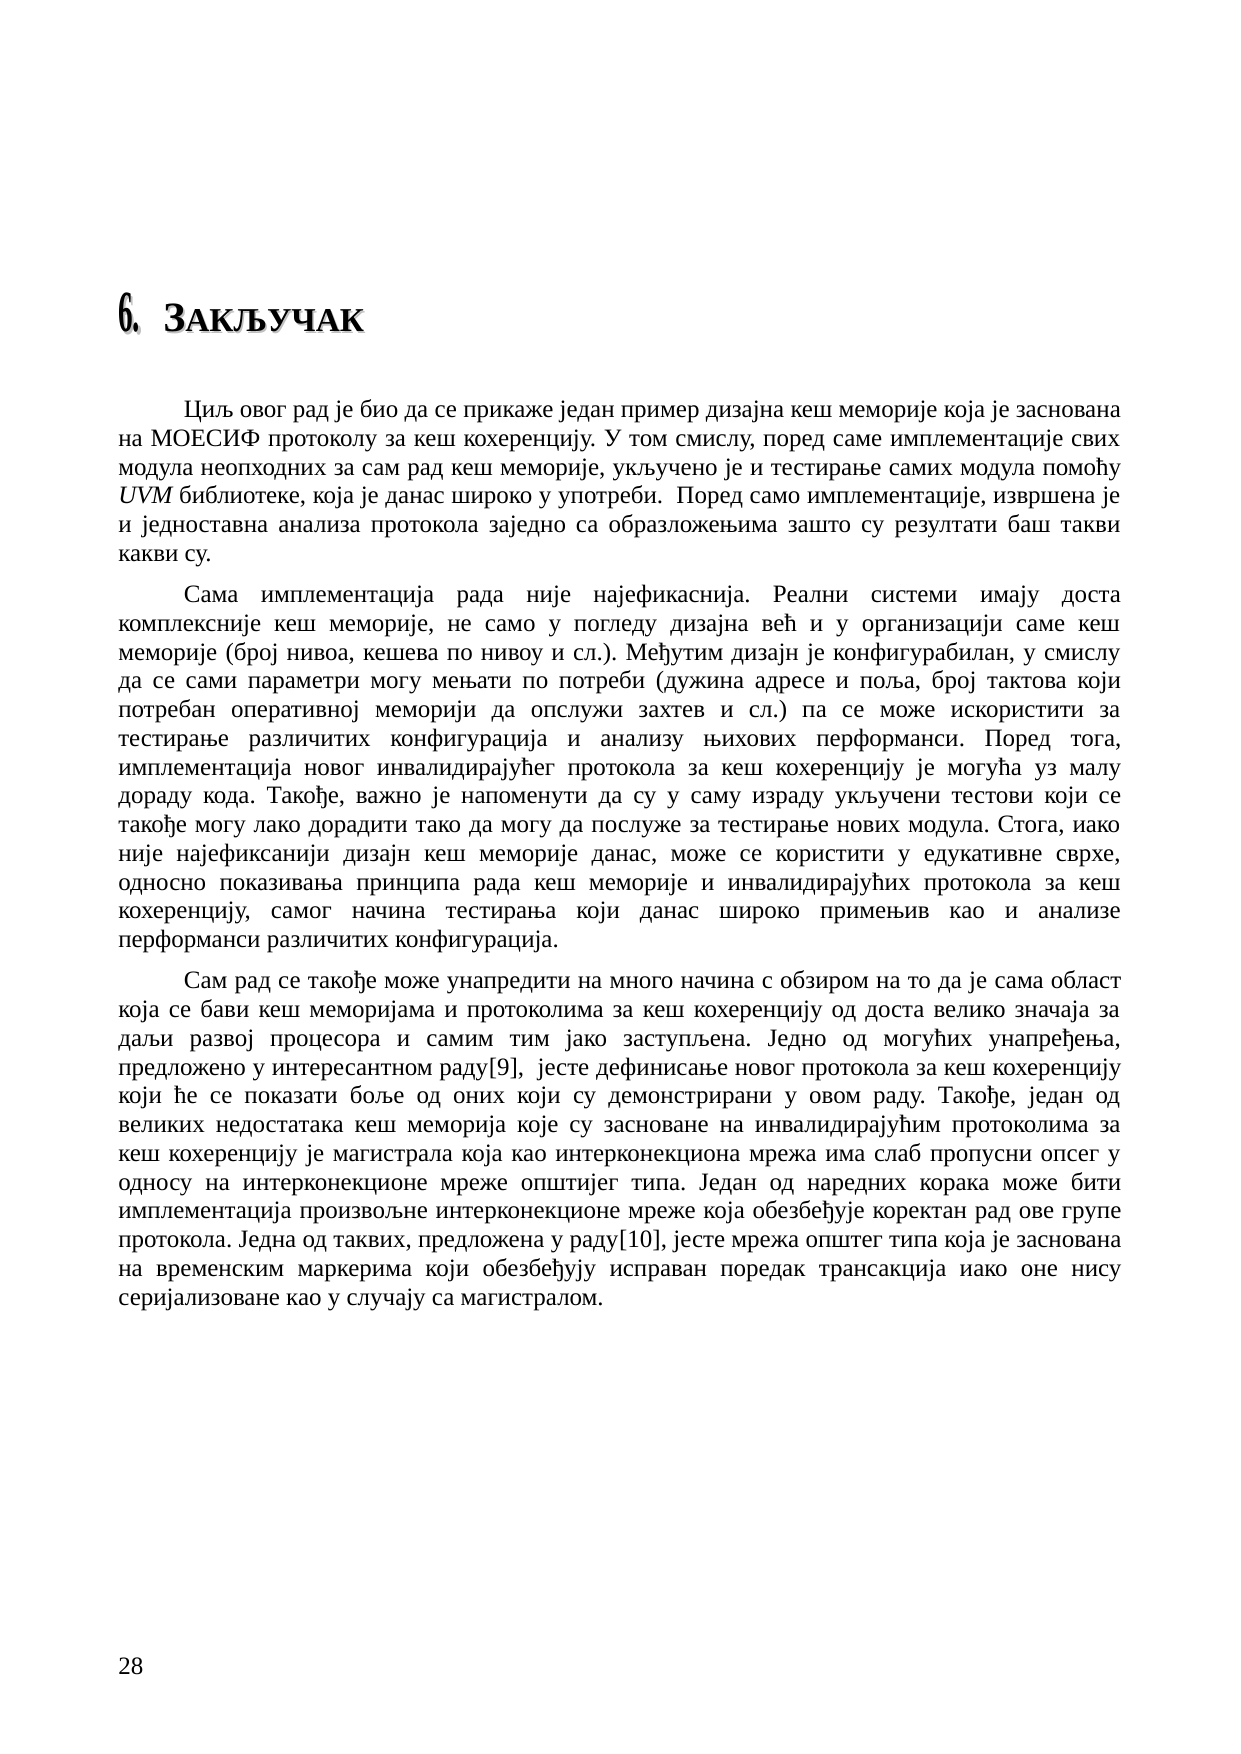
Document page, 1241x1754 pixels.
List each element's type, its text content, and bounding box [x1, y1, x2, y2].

text Циљ овог рад је био да се прикаже један пример дизајна кеш меморије која је заснована на МОЕСИФ протоколу за кеш кохеренцију. У том смислу, поред саме имплементације свих модула неопходних за сам рад кеш меморије, укључено је и тестирање самих модула помоћу UVM библиотеке, која је данас широко у употреби. Поред само имплементације, извршена је и једноставна анализа протокола заједно са образложењима зашто су резултати баш такви какви су. [118, 394, 1122, 567]
text Сам рад се такође може унапредити на много начина с обзиром на то да је сама област која се бави кеш меморијама и протоколима за кеш кохеренцију од доста велико значаја за даљи развој процесора и самим тим јако заступљена. Једно од могућих унапређења, предложено у интересантном раду[9], јесте дефинисање новог протокола за кеш кохеренцију који ће се показати боље од оних који су демонстрирани у овом раду. Такође, један од великих недостатака кеш меморија које су засноване на инвалидирајућим протоколима за кеш кохеренцију је магистрала која као интерконекциона мрежа има слаб пропусни опсег у односу на интерконекционе мреже општијег типа. Један од наредних корака може бити имплементација произвољне интерконекционе мреже која обезбеђује коректан рад ове групе протокола. Једна од таквих, предложена у раду[10], јесте мрежа општег типа која је заснована на временским маркерима који обезбеђују исправан поредак трансакција иако оне нису серијализоване као у случају са магистралом. [118, 966, 1122, 1311]
text Сама имплементација рада није најефикаснија. Реални системи имају доста комплексније кеш меморије, не само у погледу дизајна већ и у организацији саме кеш меморије (број нивоа, кешева по нивоу и сл.). Међутим дизајн је конфигурабилан, у смислу да се сами параметри могу мењати по потреби (дужина адресе и поља, број тактова који потребан оперативној меморији да опслужи захтев и сл.) па се може искористити за тестирање различитих конфигурација и анализу њихових перформанси. Поред тога, имплементација новог инвалидирајућег протокола за кеш кохеренцију је могућа уз малу дораду кода. Такође, важно је напоменути да су у саму израду укључени тестови који се такође могу лако дорадити тако да могу да послуже за тестирање нових модула. Стога, иако није најефиксанији дизајн кеш меморије данас, може се користити у едукативне сврхе, односно показивања принципа рада кеш меморије и инвалидирајућих протокола за кеш кохеренцију, самог начина тестирања који данас широко примењив као и анализе перформанси различитих конфигурација. [118, 579, 1122, 953]
subtitle Закључак [118, 277, 1122, 344]
